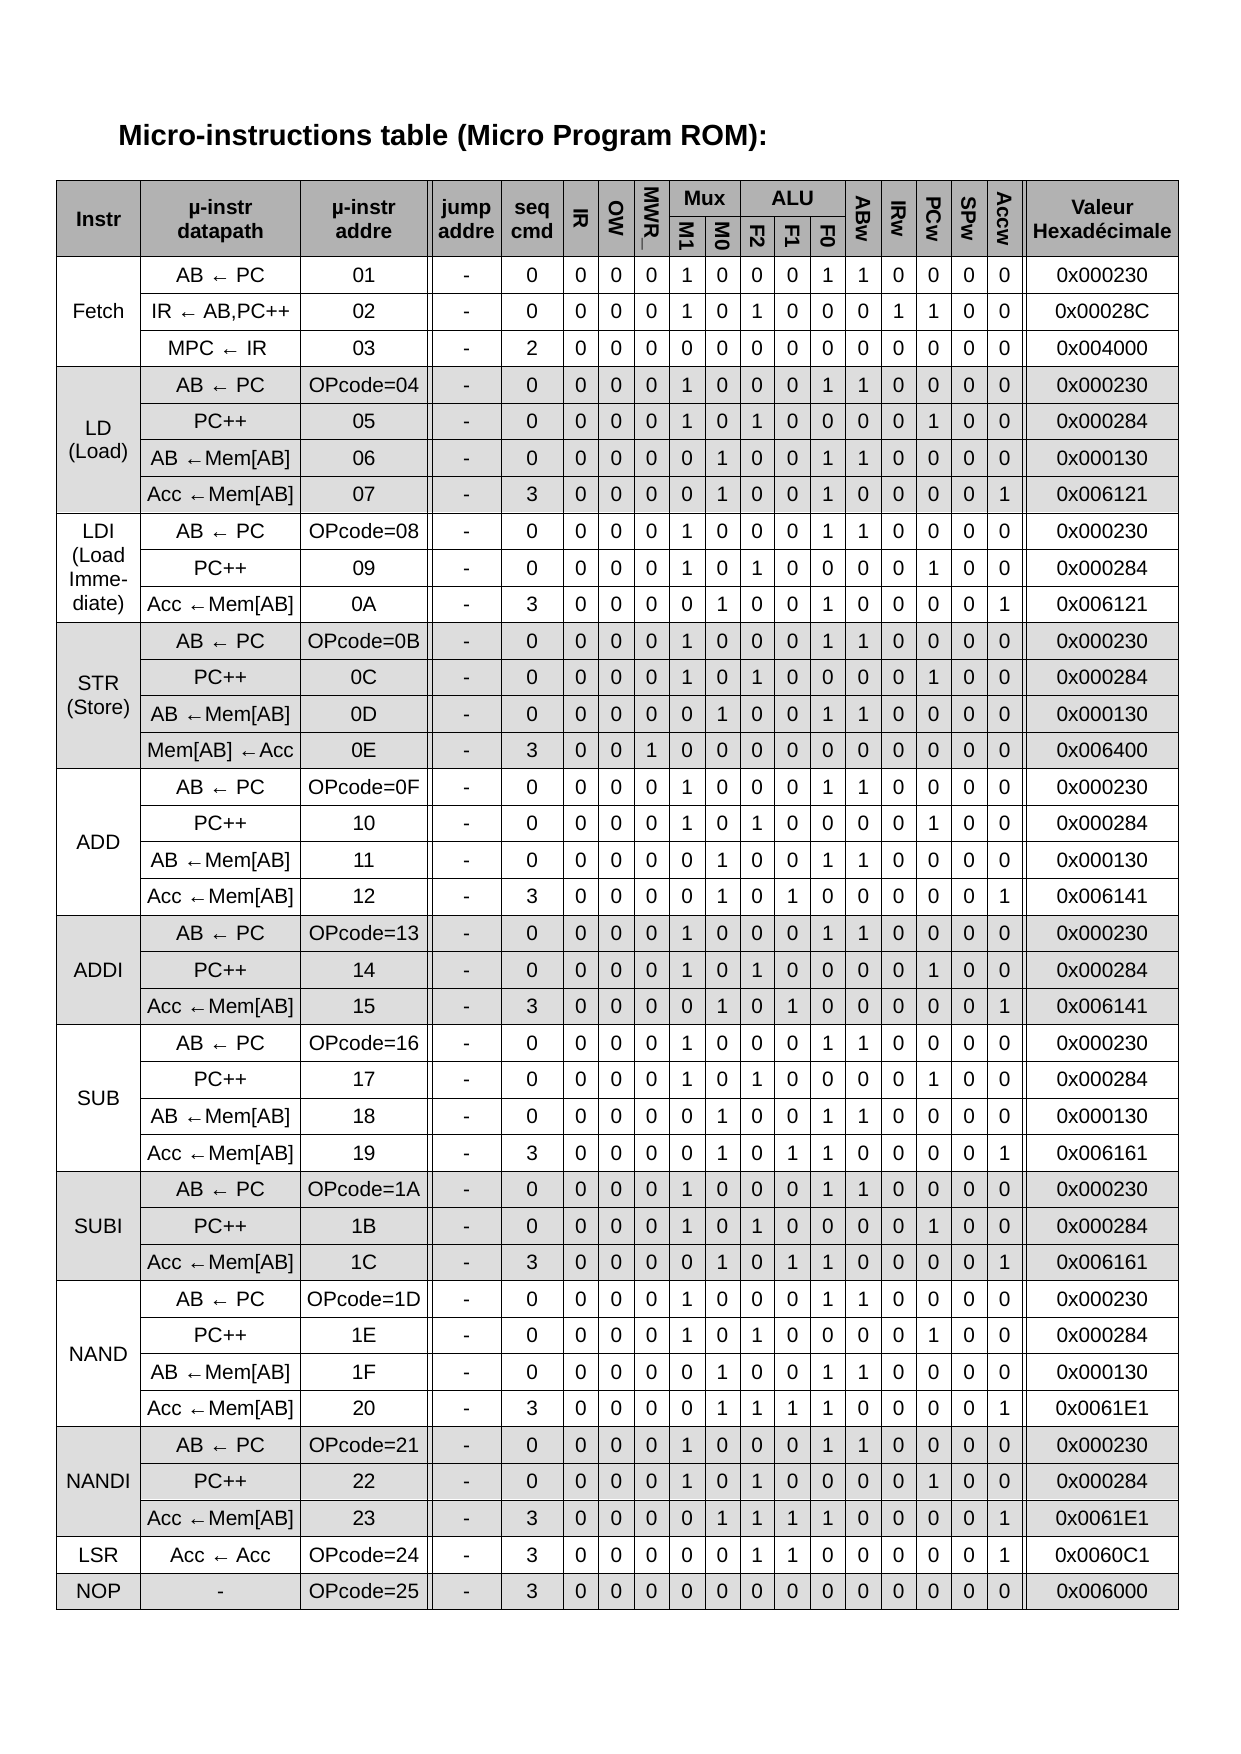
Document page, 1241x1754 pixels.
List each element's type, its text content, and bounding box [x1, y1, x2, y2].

table_cell 0 [502, 404, 563, 439]
table_cell 0 [988, 1099, 1022, 1134]
table_cell 0 [952, 1427, 987, 1463]
table_cell 0 [706, 1464, 740, 1499]
table_cell 0 [917, 696, 951, 732]
table_cell 0 [917, 842, 951, 878]
table_cell 0x000230 [1027, 623, 1178, 659]
table_cell 0 [952, 404, 987, 439]
table_cell 0 [564, 1135, 598, 1171]
table_cell 1 [988, 1501, 1022, 1536]
table_cell 0 [564, 1099, 598, 1134]
table_cell ADDI [57, 916, 140, 1024]
table_cell 0 [635, 1354, 669, 1390]
table_cell 0 [952, 257, 987, 293]
table_cell 3 [502, 1245, 563, 1280]
table_cell 0 [917, 1099, 951, 1134]
table_cell 1 [846, 1172, 881, 1207]
table_cell 0 [917, 1537, 951, 1573]
table_cell 0 [564, 1245, 598, 1280]
table_cell 0 [599, 1318, 634, 1353]
table_cell Acc ←Mem[AB] [141, 879, 300, 914]
table_cell 1 [670, 294, 705, 329]
table_cell 0 [988, 331, 1022, 366]
table_cell 1F [301, 1354, 427, 1390]
table_cell 0 [502, 1281, 563, 1317]
table_cell 0 [988, 514, 1022, 549]
table_cell OPcode=04 [301, 367, 427, 403]
table_cell 0x006161 [1027, 1135, 1178, 1171]
table_cell 1 [706, 989, 740, 1024]
table_cell 0 [775, 477, 810, 512]
table_cell 0 [775, 1464, 810, 1499]
table_cell 1 [846, 696, 881, 732]
table_cell [428, 1427, 432, 1463]
table_cell AB ←Mem[AB] [141, 1354, 300, 1390]
table_cell F1 [775, 217, 810, 256]
table_cell 0 [917, 331, 951, 366]
table_cell 0 [775, 1318, 810, 1353]
table_cell 0 [917, 623, 951, 659]
table_cell 0 [846, 1208, 881, 1244]
table_cell 0x000284 [1027, 660, 1178, 695]
table_cell [428, 1099, 432, 1134]
table_cell - [433, 477, 501, 512]
table_cell NANDI [57, 1427, 140, 1536]
table_cell 0x006141 [1027, 879, 1178, 914]
table_cell - [433, 1062, 501, 1097]
table_cell 0 [635, 1208, 669, 1244]
table_cell 0 [706, 1025, 740, 1061]
table_cell 1 [811, 1172, 845, 1207]
table_cell 0 [564, 842, 598, 878]
table_cell - [433, 1501, 501, 1536]
table_cell 1 [635, 733, 669, 768]
table_cell 0 [917, 257, 951, 293]
table_cell 1 [706, 1354, 740, 1390]
table_cell 0 [917, 1025, 951, 1061]
table_cell 1 [846, 257, 881, 293]
table_cell 3 [502, 733, 563, 768]
table_cell 0 [564, 879, 598, 914]
table_cell 1 [846, 1281, 881, 1317]
table_cell 0x006000 [1027, 1574, 1178, 1609]
table_cell PC++ [141, 660, 300, 695]
table_cell 1 [988, 989, 1022, 1024]
table_cell 0 [564, 1172, 598, 1207]
table_cell 0 [952, 550, 987, 586]
table_cell 0 [988, 806, 1022, 841]
table_cell 1 [706, 587, 740, 622]
table_cell [428, 1574, 432, 1609]
table_cell 0x000284 [1027, 550, 1178, 586]
table_cell 0 [599, 1245, 634, 1280]
table_cell 0x000284 [1027, 1062, 1178, 1097]
table_cell 0 [952, 1245, 987, 1280]
table_cell 0 [599, 294, 634, 329]
table_cell 0 [502, 550, 563, 586]
table_cell 0 [564, 550, 598, 586]
table_cell 0 [599, 1135, 634, 1171]
table_cell 1 [811, 1135, 845, 1171]
table_cell 3 [502, 1135, 563, 1171]
table_cell [428, 623, 432, 659]
table_cell 0 [635, 1391, 669, 1426]
table_cell 0 [635, 1281, 669, 1317]
table_cell 0 [952, 733, 987, 768]
table_cell [428, 477, 432, 512]
table_cell 0 [502, 1318, 563, 1353]
table_cell Fetch [57, 257, 140, 366]
table_cell 0 [846, 1391, 881, 1426]
table_cell Mem[AB] ←Acc [141, 733, 300, 768]
table_cell 0 [952, 806, 987, 841]
table_cell 0x006161 [1027, 1245, 1178, 1280]
table_cell 0 [917, 1135, 951, 1171]
table_cell 0 [564, 733, 598, 768]
table_cell 0E [301, 733, 427, 768]
table_cell 0 [741, 1281, 774, 1317]
table_cell AB ← PC [141, 1427, 300, 1463]
table_cell 1 [988, 1537, 1022, 1573]
table_cell 0 [917, 916, 951, 951]
table_cell [428, 367, 432, 403]
table_cell 1 [670, 1281, 705, 1317]
table_cell 0 [564, 587, 598, 622]
table_cell 3 [502, 477, 563, 512]
table_cell 0 [741, 696, 774, 732]
table_header ALU [741, 181, 845, 216]
table_cell 0 [635, 1245, 669, 1280]
table_cell - [433, 1135, 501, 1171]
table_cell 0 [564, 952, 598, 988]
table_cell 0 [599, 1391, 634, 1426]
table_cell 0 [635, 1025, 669, 1061]
table_cell 0 [635, 1099, 669, 1134]
table_cell 0 [952, 1208, 987, 1244]
table_cell 0 [635, 1427, 669, 1463]
table_cell - [433, 1464, 501, 1499]
table_cell 0 [811, 733, 845, 768]
table_cell 0 [670, 477, 705, 512]
table_cell 0 [706, 550, 740, 586]
table_cell 0 [502, 367, 563, 403]
table_cell 0 [988, 1208, 1022, 1244]
table_cell 0 [670, 1501, 705, 1536]
table_cell 0 [882, 916, 916, 951]
table_cell 0 [599, 1537, 634, 1573]
table_cell 0 [988, 733, 1022, 768]
table_cell SUB [57, 1025, 140, 1171]
table_cell 0 [775, 331, 810, 366]
table_cell 0 [917, 587, 951, 622]
table_cell 0 [917, 1281, 951, 1317]
table_cell AB ← PC [141, 769, 300, 805]
table_cell 0 [706, 1208, 740, 1244]
table_cell 1 [811, 1025, 845, 1061]
table_cell 0 [988, 916, 1022, 951]
table_cell 0 [917, 514, 951, 549]
table_cell OPcode=25 [301, 1574, 427, 1609]
table_cell 0 [706, 294, 740, 329]
table_cell 0 [775, 1427, 810, 1463]
table_cell 0 [952, 1062, 987, 1097]
table_cell 0 [882, 1318, 916, 1353]
table_cell 0 [952, 1354, 987, 1390]
table_cell 20 [301, 1391, 427, 1426]
table_cell - [433, 1245, 501, 1280]
table_cell 0 [775, 404, 810, 439]
table_cell 0 [917, 733, 951, 768]
table_cell 1 [917, 660, 951, 695]
table_cell 0 [882, 367, 916, 403]
table_cell 0 [882, 1574, 916, 1609]
table_cell [428, 257, 432, 293]
table_cell 0x006121 [1027, 477, 1178, 512]
table_cell 1 [811, 367, 845, 403]
table_cell 0 [952, 367, 987, 403]
table_cell 0 [811, 331, 845, 366]
table_cell NOP [57, 1574, 140, 1609]
table_cell 1 [846, 623, 881, 659]
table_cell 0 [635, 952, 669, 988]
table_cell MPC ← IR [141, 331, 300, 366]
table_cell Acc ←Mem[AB] [141, 1245, 300, 1280]
table_cell 1 [741, 1318, 774, 1353]
table_cell 0 [775, 733, 810, 768]
table_cell AB ← PC [141, 623, 300, 659]
table_cell 2 [502, 331, 563, 366]
table_cell 0 [952, 989, 987, 1024]
table_cell 3 [502, 1391, 563, 1426]
table_cell 0 [988, 1318, 1022, 1353]
table_cell 0 [502, 952, 563, 988]
table_cell 3 [502, 1574, 563, 1609]
table_cell 0 [882, 1135, 916, 1171]
table_cell 1 [706, 1135, 740, 1171]
table_cell 0 [564, 916, 598, 951]
table_cell - [433, 257, 501, 293]
table_cell 0 [502, 294, 563, 329]
table_cell 0 [917, 477, 951, 512]
table_cell 0 [599, 623, 634, 659]
table_cell F0 [811, 217, 845, 256]
table_cell 0 [564, 1501, 598, 1536]
table_cell 0x000230 [1027, 1427, 1178, 1463]
table_cell 0 [635, 989, 669, 1024]
table_cell 0 [952, 440, 987, 476]
table_cell 0 [917, 1427, 951, 1463]
table_cell 19 [301, 1135, 427, 1171]
table_cell [428, 1464, 432, 1499]
table_cell 0 [670, 733, 705, 768]
table_cell 0 [988, 367, 1022, 403]
table_cell 1 [741, 952, 774, 988]
table_cell 0 [599, 1354, 634, 1390]
table_cell 0 [988, 1427, 1022, 1463]
table_cell 1 [811, 769, 845, 805]
table_cell 0 [599, 1281, 634, 1317]
table_cell PC++ [141, 1062, 300, 1097]
table_cell [428, 1135, 432, 1171]
table_cell 0 [564, 514, 598, 549]
table_cell AB ← PC [141, 1281, 300, 1317]
table_cell 0x000230 [1027, 367, 1178, 403]
table_cell 02 [301, 294, 427, 329]
table_cell [428, 1391, 432, 1426]
table_cell 0 [917, 989, 951, 1024]
table_cell 0 [988, 1025, 1022, 1061]
table_cell 0 [741, 514, 774, 549]
table_cell 0 [846, 1135, 881, 1171]
table_cell [428, 806, 432, 841]
table_cell 0 [846, 1464, 881, 1499]
table_cell 0 [706, 1062, 740, 1097]
table_cell 1 [706, 842, 740, 878]
table_cell 0 [988, 257, 1022, 293]
table_cell 0 [670, 440, 705, 476]
table_cell 1 [741, 1464, 774, 1499]
table_cell - [433, 769, 501, 805]
table_cell 1 [811, 623, 845, 659]
table_cell 0 [599, 769, 634, 805]
table_cell 0 [706, 806, 740, 841]
table_cell 1 [846, 1099, 881, 1134]
table_cell 0 [988, 550, 1022, 586]
table_cell 0x000230 [1027, 1281, 1178, 1317]
table_cell 0 [846, 806, 881, 841]
table_cell LSR [57, 1537, 140, 1573]
table_cell - [433, 952, 501, 988]
table_cell 0 [706, 331, 740, 366]
table_header PCw [917, 181, 951, 256]
table_cell 1 [775, 989, 810, 1024]
table_cell 01 [301, 257, 427, 293]
table_cell PC++ [141, 952, 300, 988]
table_cell 1 [846, 916, 881, 951]
table_cell [428, 952, 432, 988]
table_cell 0 [988, 1464, 1022, 1499]
table_cell 0 [635, 514, 669, 549]
table_cell 1 [706, 696, 740, 732]
table_cell 0 [599, 952, 634, 988]
table_cell 0 [882, 1354, 916, 1390]
table_cell 0 [952, 1391, 987, 1426]
table_cell 0 [635, 879, 669, 914]
table_cell 1 [670, 660, 705, 695]
table_cell 0 [706, 733, 740, 768]
table_cell OPcode=0F [301, 769, 427, 805]
table_cell 1 [706, 477, 740, 512]
table_cell M1 [670, 217, 705, 256]
table_cell 0 [741, 1427, 774, 1463]
table_header MWR_ [635, 181, 669, 256]
table_cell 0 [670, 842, 705, 878]
table_cell [428, 1281, 432, 1317]
table_cell 1 [917, 806, 951, 841]
table_cell 0 [917, 1245, 951, 1280]
table_cell 0 [775, 623, 810, 659]
table_cell 0x000284 [1027, 1318, 1178, 1353]
table_cell 0x0061E1 [1027, 1391, 1178, 1426]
table_cell PC++ [141, 550, 300, 586]
table_cell 0 [882, 1427, 916, 1463]
table_cell 1 [706, 1099, 740, 1134]
table_cell 12 [301, 879, 427, 914]
table_cell 0 [952, 916, 987, 951]
table_cell 0 [635, 1574, 669, 1609]
table_cell 0 [952, 1574, 987, 1609]
table_cell - [433, 1318, 501, 1353]
table_cell 0 [599, 696, 634, 732]
table_cell 0 [706, 1537, 740, 1573]
table_cell 0 [917, 1172, 951, 1207]
table_cell 1 [741, 1391, 774, 1426]
table_cell SUBI [57, 1172, 140, 1280]
table_cell 0 [952, 1318, 987, 1353]
table_cell 0 [502, 842, 563, 878]
table_cell 0 [952, 842, 987, 878]
table_cell 03 [301, 331, 427, 366]
table_cell 0 [952, 769, 987, 805]
table_cell 0 [599, 404, 634, 439]
table_cell 0 [741, 769, 774, 805]
table_cell 0 [882, 733, 916, 768]
table_cell 1 [775, 1391, 810, 1426]
table_cell OPcode=1D [301, 1281, 427, 1317]
table_cell Acc ←Mem[AB] [141, 989, 300, 1024]
table_cell [428, 1208, 432, 1244]
table_cell 0 [564, 623, 598, 659]
table_cell [428, 1172, 432, 1207]
table_cell 0 [846, 1245, 881, 1280]
table_cell 1 [882, 294, 916, 329]
table_cell 0 [670, 1099, 705, 1134]
table_cell 1 [741, 660, 774, 695]
table_cell 0 [670, 1391, 705, 1426]
table_cell 1 [811, 514, 845, 549]
table_cell 0A [301, 587, 427, 622]
table_cell 0 [988, 1172, 1022, 1207]
table_cell M0 [706, 217, 740, 256]
table_cell 0 [952, 477, 987, 512]
table_header Accw [988, 181, 1022, 256]
table_cell 0 [846, 1537, 881, 1573]
table_cell 1 [741, 1501, 774, 1536]
table_cell 0x000284 [1027, 952, 1178, 988]
table_header jump addre [433, 181, 501, 256]
table_cell 0 [775, 769, 810, 805]
table_cell 1 [670, 550, 705, 586]
table_cell 1 [670, 1025, 705, 1061]
table_cell AB ← PC [141, 257, 300, 293]
table_cell 0 [811, 1537, 845, 1573]
table_cell 0 [846, 733, 881, 768]
table_cell 0 [706, 660, 740, 695]
table_cell 0x000284 [1027, 404, 1178, 439]
table_cell 0 [741, 367, 774, 403]
table_cell 0 [882, 257, 916, 293]
table_cell 0 [635, 257, 669, 293]
table_cell 0 [706, 769, 740, 805]
table_cell - [433, 550, 501, 586]
table_cell 0 [706, 1318, 740, 1353]
table_cell 1 [670, 514, 705, 549]
table_cell [428, 331, 432, 366]
table_cell [428, 404, 432, 439]
table_cell 1 [670, 257, 705, 293]
table_cell 0 [775, 952, 810, 988]
table_cell STR (Store) [57, 623, 140, 768]
table_cell 1 [670, 1208, 705, 1244]
table_cell 3 [502, 1537, 563, 1573]
table_cell 0 [811, 1318, 845, 1353]
table_cell Acc ← Acc [141, 1537, 300, 1573]
table_cell 0 [564, 1537, 598, 1573]
table_cell 0 [952, 1172, 987, 1207]
table_cell 1 [670, 769, 705, 805]
table_cell 0 [917, 1574, 951, 1609]
table_cell 0 [564, 769, 598, 805]
table_header Instr [57, 181, 140, 256]
table_cell 0 [988, 1354, 1022, 1390]
table_cell 15 [301, 989, 427, 1024]
table_cell 1 [706, 1245, 740, 1280]
table_cell 0 [635, 806, 669, 841]
table_cell 0 [635, 404, 669, 439]
table_cell 1 [670, 1062, 705, 1097]
table_cell 0 [502, 769, 563, 805]
table_cell 1 [811, 1354, 845, 1390]
table_cell 0 [846, 1501, 881, 1536]
table_cell 0 [846, 952, 881, 988]
table_cell 0 [811, 952, 845, 988]
table_cell AB ←Mem[AB] [141, 440, 300, 476]
table_cell 0 [564, 367, 598, 403]
table_cell 1 [741, 1208, 774, 1244]
table_cell LD (Load) [57, 367, 140, 512]
table_cell [428, 733, 432, 768]
table_cell [428, 879, 432, 914]
table_cell 0 [882, 696, 916, 732]
table_cell 1 [811, 1245, 845, 1280]
table_cell 0 [502, 1464, 563, 1499]
table_cell Acc ←Mem[AB] [141, 1135, 300, 1171]
table_cell 1 [670, 1172, 705, 1207]
table_cell 1 [917, 404, 951, 439]
table_cell 0 [502, 916, 563, 951]
table_cell 0 [564, 1318, 598, 1353]
table_cell 1 [775, 1245, 810, 1280]
table_cell OPcode=08 [301, 514, 427, 549]
table_cell - [433, 294, 501, 329]
table_cell 0 [775, 1099, 810, 1134]
table_cell - [433, 916, 501, 951]
table_cell 0 [988, 294, 1022, 329]
table_cell Acc ←Mem[AB] [141, 477, 300, 512]
table_cell 1 [988, 1135, 1022, 1171]
table_cell 0 [952, 1464, 987, 1499]
table_cell PC++ [141, 1208, 300, 1244]
table_cell - [433, 733, 501, 768]
table_cell 0 [502, 696, 563, 732]
table_cell 0 [741, 257, 774, 293]
table_cell 1 [811, 842, 845, 878]
table_cell 0 [635, 623, 669, 659]
table_cell 1 [846, 514, 881, 549]
table_cell 0x004000 [1027, 331, 1178, 366]
table_cell 1 [775, 879, 810, 914]
table_cell 0x000284 [1027, 1208, 1178, 1244]
table_cell 0 [564, 257, 598, 293]
table_cell 0 [635, 1062, 669, 1097]
table_cell 22 [301, 1464, 427, 1499]
table_cell 18 [301, 1099, 427, 1134]
table_cell 0 [846, 404, 881, 439]
table_cell [428, 1062, 432, 1097]
table_cell - [433, 660, 501, 695]
table_cell - [433, 623, 501, 659]
table_cell [428, 1245, 432, 1280]
table_cell 0 [882, 1245, 916, 1280]
table_cell 0x000230 [1027, 514, 1178, 549]
table_cell 0 [952, 660, 987, 695]
table_cell 0 [882, 806, 916, 841]
table_cell 0 [882, 1537, 916, 1573]
table_cell 0 [741, 1135, 774, 1171]
table_cell [428, 294, 432, 329]
table_cell 1 [741, 294, 774, 329]
table_cell 0 [706, 916, 740, 951]
table_cell 0 [599, 1025, 634, 1061]
table_cell OPcode=13 [301, 916, 427, 951]
table_cell - [433, 1099, 501, 1134]
table_cell 0 [846, 879, 881, 914]
table_cell 0 [775, 1574, 810, 1609]
table_cell Acc ←Mem[AB] [141, 1391, 300, 1426]
table_cell - [433, 1208, 501, 1244]
table_cell 0 [917, 440, 951, 476]
table_cell 0x0061E1 [1027, 1501, 1178, 1536]
table_cell IR ← AB,PC++ [141, 294, 300, 329]
table_cell 1 [846, 1354, 881, 1390]
table_cell 1 [846, 769, 881, 805]
table_cell 0 [988, 1574, 1022, 1609]
table_cell F2 [741, 217, 774, 256]
table_cell 10 [301, 806, 427, 841]
table_cell - [433, 1537, 501, 1573]
table_cell 0 [775, 367, 810, 403]
table_cell 0 [706, 367, 740, 403]
table_cell 0 [564, 660, 598, 695]
table_cell 0x006400 [1027, 733, 1178, 768]
table_cell 0 [952, 1501, 987, 1536]
table_cell [428, 696, 432, 732]
table_cell 0x000130 [1027, 440, 1178, 476]
table_cell 0x00028C [1027, 294, 1178, 329]
table_cell 0 [564, 1574, 598, 1609]
table_cell 0 [502, 1354, 563, 1390]
table_cell - [433, 1354, 501, 1390]
table_cell AB ← PC [141, 916, 300, 951]
table_cell 0 [635, 769, 669, 805]
table_cell 1 [988, 1391, 1022, 1426]
table_cell 0 [741, 842, 774, 878]
table_cell 23 [301, 1501, 427, 1536]
table_cell 0 [952, 514, 987, 549]
table_cell 0 [741, 623, 774, 659]
table_cell 0 [882, 769, 916, 805]
table_cell 1 [775, 1537, 810, 1573]
table_cell 0 [811, 1464, 845, 1499]
table_cell - [433, 587, 501, 622]
table_cell 0 [952, 1099, 987, 1134]
table_cell 0 [917, 769, 951, 805]
table_cell 0 [599, 367, 634, 403]
table_cell 0 [988, 440, 1022, 476]
table_cell [428, 1354, 432, 1390]
table_cell 0 [741, 879, 774, 914]
table_cell AB ← PC [141, 514, 300, 549]
table_cell 0 [706, 1574, 740, 1609]
table_cell [428, 660, 432, 695]
table_cell 06 [301, 440, 427, 476]
table_cell 0x006121 [1027, 587, 1178, 622]
table_cell 1 [988, 879, 1022, 914]
table_cell 1 [988, 587, 1022, 622]
table_cell 0 [502, 1172, 563, 1207]
table_cell 0 [741, 587, 774, 622]
table_cell 0 [599, 916, 634, 951]
table_cell 0 [775, 1281, 810, 1317]
table_cell 0 [741, 1025, 774, 1061]
table_cell 0 [706, 514, 740, 549]
table_cell 0 [988, 660, 1022, 695]
table_cell 0 [882, 1208, 916, 1244]
table_cell 0 [635, 842, 669, 878]
table_cell ADD [57, 769, 140, 914]
table_cell 0 [564, 331, 598, 366]
table_cell 0 [882, 1501, 916, 1536]
table_cell 0 [988, 842, 1022, 878]
table_cell 0 [811, 879, 845, 914]
table_cell [428, 769, 432, 805]
table_cell 0 [502, 660, 563, 695]
table_cell 0 [670, 1354, 705, 1390]
table_cell 1 [775, 1501, 810, 1536]
table_cell 17 [301, 1062, 427, 1097]
table_header µ-instr addre [301, 181, 427, 256]
table_cell 1B [301, 1208, 427, 1244]
table_cell 1E [301, 1318, 427, 1353]
table_cell 0 [599, 1464, 634, 1499]
table_cell Acc ←Mem[AB] [141, 1501, 300, 1536]
table_cell 0 [952, 1025, 987, 1061]
table_cell 0 [882, 550, 916, 586]
table_cell 0x000130 [1027, 1354, 1178, 1390]
table_cell 0 [635, 696, 669, 732]
table_cell 0 [599, 1574, 634, 1609]
table_cell - [433, 696, 501, 732]
table_cell 0 [599, 477, 634, 512]
table_header SPw [952, 181, 987, 256]
table_cell 0 [988, 1281, 1022, 1317]
table_cell 0 [502, 514, 563, 549]
table_cell 0 [599, 257, 634, 293]
table_cell 0 [635, 1172, 669, 1207]
table_cell 0 [502, 1208, 563, 1244]
table_cell 09 [301, 550, 427, 586]
table_cell OPcode=0B [301, 623, 427, 659]
table_cell 0 [635, 1135, 669, 1171]
table_cell 1 [670, 916, 705, 951]
table_cell 0 [846, 550, 881, 586]
table_cell 0 [670, 587, 705, 622]
table_cell 0x000230 [1027, 1025, 1178, 1061]
table_cell 0 [706, 1427, 740, 1463]
table_cell 0 [564, 1464, 598, 1499]
table_cell 0 [917, 879, 951, 914]
table_cell 0 [952, 1135, 987, 1171]
table_cell 11 [301, 842, 427, 878]
table_cell 0 [952, 294, 987, 329]
table_cell 1 [811, 1281, 845, 1317]
table_header IR [564, 181, 598, 256]
table_cell 1 [741, 806, 774, 841]
table_cell 0 [670, 989, 705, 1024]
table_cell 0x000284 [1027, 806, 1178, 841]
table_cell 0 [846, 1062, 881, 1097]
table_cell 1 [988, 1245, 1022, 1280]
table_cell 1 [706, 879, 740, 914]
table_cell 0 [599, 660, 634, 695]
table_cell 0 [811, 550, 845, 586]
table_cell 1C [301, 1245, 427, 1280]
table_cell 0 [706, 257, 740, 293]
table_cell 1 [846, 1025, 881, 1061]
table_cell [428, 440, 432, 476]
table_cell 0 [775, 1208, 810, 1244]
table_cell 0 [741, 733, 774, 768]
table_cell 0 [635, 916, 669, 951]
table_cell 0 [846, 477, 881, 512]
table_cell 0 [502, 257, 563, 293]
table_cell 1 [741, 1537, 774, 1573]
table_header IRw [882, 181, 916, 256]
table_cell 0 [811, 294, 845, 329]
table_cell - [433, 806, 501, 841]
table_cell 0 [811, 1208, 845, 1244]
table_cell 0 [502, 1099, 563, 1134]
table_cell 0 [775, 1354, 810, 1390]
table_cell 0 [599, 989, 634, 1024]
table_cell 0 [917, 367, 951, 403]
table_cell 0 [846, 989, 881, 1024]
table_cell 0 [670, 879, 705, 914]
table_cell 0 [775, 806, 810, 841]
table_cell AB ← PC [141, 1172, 300, 1207]
table_cell 0 [846, 1574, 881, 1609]
table_cell 1 [917, 1318, 951, 1353]
table_header Valeur Hexadécimale [1027, 181, 1178, 256]
table_cell 0 [706, 404, 740, 439]
table_cell 0 [882, 1099, 916, 1134]
table_cell 0 [775, 1062, 810, 1097]
table_cell AB ←Mem[AB] [141, 1099, 300, 1134]
table_cell 0 [564, 1281, 598, 1317]
table_cell 0 [599, 514, 634, 549]
table_cell 0 [599, 1099, 634, 1134]
table_cell 0 [670, 1537, 705, 1573]
table_cell 0 [882, 587, 916, 622]
table_cell 1 [741, 404, 774, 439]
table_cell 0x000230 [1027, 257, 1178, 293]
table_cell - [433, 1281, 501, 1317]
table_cell 0 [952, 696, 987, 732]
table_cell 0 [952, 331, 987, 366]
table_cell NAND [57, 1281, 140, 1426]
table_cell 0 [599, 733, 634, 768]
table_cell 0 [775, 660, 810, 695]
table_cell 0 [952, 1537, 987, 1573]
table_cell 1 [917, 1208, 951, 1244]
table_cell 3 [502, 1501, 563, 1536]
table_cell 0 [564, 294, 598, 329]
table_cell 0 [846, 660, 881, 695]
table_cell 0x000230 [1027, 916, 1178, 951]
table_cell 0 [846, 331, 881, 366]
table_cell - [433, 404, 501, 439]
table_cell 0 [882, 660, 916, 695]
table_cell 0 [502, 440, 563, 476]
table_cell - [433, 1427, 501, 1463]
table_cell 0 [775, 1025, 810, 1061]
table_cell 0x0060C1 [1027, 1537, 1178, 1573]
table_cell 1 [775, 1135, 810, 1171]
table_cell 0 [635, 477, 669, 512]
table_cell 0 [635, 1318, 669, 1353]
table_cell 0 [635, 1501, 669, 1536]
table_cell 0 [564, 1391, 598, 1426]
table_cell 0 [882, 440, 916, 476]
table_cell 0 [502, 806, 563, 841]
table_cell 0 [988, 404, 1022, 439]
table_cell 0 [706, 1281, 740, 1317]
table_cell 0 [775, 514, 810, 549]
table_cell - [433, 440, 501, 476]
table_header µ-instr datapath [141, 181, 300, 256]
table_cell 0 [882, 514, 916, 549]
table_cell 0x000130 [1027, 842, 1178, 878]
table_cell 0 [775, 587, 810, 622]
table_cell 0 [635, 660, 669, 695]
table_cell 1 [706, 1501, 740, 1536]
table_cell 0 [599, 1172, 634, 1207]
table_cell 0 [599, 1427, 634, 1463]
table_cell AB ←Mem[AB] [141, 696, 300, 732]
table_cell 0 [741, 1172, 774, 1207]
table_cell 0 [882, 1172, 916, 1207]
table_cell 0 [846, 1318, 881, 1353]
table_cell 0 [670, 1135, 705, 1171]
table_cell 0 [988, 623, 1022, 659]
table_cell 0 [811, 660, 845, 695]
table_cell AB ← PC [141, 1025, 300, 1061]
table_cell 1 [811, 1099, 845, 1134]
table_cell 0 [775, 1172, 810, 1207]
table_cell 0 [917, 1391, 951, 1426]
table_cell 0 [599, 1501, 634, 1536]
table_header [428, 181, 432, 256]
table_cell 3 [502, 587, 563, 622]
table_cell 1 [670, 623, 705, 659]
table_cell 1 [917, 1464, 951, 1499]
table_cell 0 [775, 440, 810, 476]
table_cell 3 [502, 879, 563, 914]
table_cell 0x006141 [1027, 989, 1178, 1024]
table_cell 1 [811, 1391, 845, 1426]
table_cell 14 [301, 952, 427, 988]
table_cell 1 [811, 916, 845, 951]
table_cell 1 [741, 1062, 774, 1097]
table_cell 0 [564, 1354, 598, 1390]
table_cell 0 [741, 1245, 774, 1280]
table_cell 0 [706, 623, 740, 659]
table_cell 0x000130 [1027, 696, 1178, 732]
table_cell 0 [635, 294, 669, 329]
table_cell 0 [952, 879, 987, 914]
table_cell 0 [882, 1062, 916, 1097]
table_cell 0 [599, 331, 634, 366]
table_cell 0 [952, 952, 987, 988]
table_cell 0x000230 [1027, 1172, 1178, 1207]
table_cell 0 [564, 806, 598, 841]
table_cell 0 [882, 1391, 916, 1426]
table_cell AB ← PC [141, 367, 300, 403]
table_cell 0 [564, 696, 598, 732]
table_cell 1 [670, 1427, 705, 1463]
table_cell 1 [917, 952, 951, 988]
table_cell 1 [988, 477, 1022, 512]
table_cell 0 [775, 916, 810, 951]
table_cell 0 [882, 1025, 916, 1061]
table_cell 0 [564, 989, 598, 1024]
table_cell 0 [741, 440, 774, 476]
table_cell - [433, 1391, 501, 1426]
table_cell [428, 587, 432, 622]
table_cell 0 [811, 1062, 845, 1097]
table_cell 0 [882, 1281, 916, 1317]
table_cell - [433, 1172, 501, 1207]
table_cell 0 [741, 916, 774, 951]
table_cell 0 [775, 550, 810, 586]
table_cell 05 [301, 404, 427, 439]
table_cell 0 [599, 1062, 634, 1097]
table_cell 1 [670, 367, 705, 403]
table_cell 0 [670, 331, 705, 366]
table_cell 07 [301, 477, 427, 512]
table_cell 0 [635, 367, 669, 403]
table_cell 0x000130 [1027, 1099, 1178, 1134]
table_cell 0 [502, 1427, 563, 1463]
table_cell 0 [635, 331, 669, 366]
table_cell 1 [811, 440, 845, 476]
table_cell 0 [988, 769, 1022, 805]
table_cell [428, 550, 432, 586]
table_cell 0 [599, 806, 634, 841]
table_cell 0 [846, 294, 881, 329]
table_cell 0 [917, 1501, 951, 1536]
table_cell LDI (Load Imme-diate) [57, 514, 140, 622]
table_cell 0 [564, 1062, 598, 1097]
table_cell 0 [564, 404, 598, 439]
table_cell 0 [564, 1025, 598, 1061]
table_cell 1 [917, 294, 951, 329]
table_cell PC++ [141, 404, 300, 439]
table_cell 1 [811, 477, 845, 512]
table_cell 1 [811, 257, 845, 293]
table_cell 1 [811, 1501, 845, 1536]
table_cell 1 [917, 1062, 951, 1097]
table_cell Acc ←Mem[AB] [141, 587, 300, 622]
table_cell 0 [635, 440, 669, 476]
table_cell 0 [882, 1464, 916, 1499]
table_cell 1 [670, 1464, 705, 1499]
table_cell 0 [564, 440, 598, 476]
table_cell 0 [775, 696, 810, 732]
table_cell 1 [811, 1427, 845, 1463]
table_cell [428, 514, 432, 549]
table_cell 0 [706, 952, 740, 988]
table_cell - [433, 367, 501, 403]
table_cell - [433, 1025, 501, 1061]
table_cell 0 [741, 1354, 774, 1390]
table_cell - [433, 879, 501, 914]
table_cell 0 [564, 1427, 598, 1463]
table_cell OPcode=24 [301, 1537, 427, 1573]
table_cell 0 [882, 477, 916, 512]
table_cell 0 [635, 587, 669, 622]
table_cell 0 [811, 806, 845, 841]
table_cell 0 [846, 587, 881, 622]
table_cell OPcode=16 [301, 1025, 427, 1061]
table_cell 0 [952, 623, 987, 659]
table_cell - [433, 331, 501, 366]
table_cell 0 [670, 1245, 705, 1280]
table_cell 0 [599, 1208, 634, 1244]
table_cell 0 [988, 696, 1022, 732]
table_cell 0x000230 [1027, 769, 1178, 805]
table_cell 0 [599, 550, 634, 586]
table_cell OPcode=21 [301, 1427, 427, 1463]
table_cell 0 [635, 550, 669, 586]
table_cell 0 [599, 842, 634, 878]
table_cell 1 [811, 587, 845, 622]
table_cell 0 [502, 1062, 563, 1097]
table_cell 0 [811, 404, 845, 439]
table_cell 0 [882, 952, 916, 988]
table_cell 0 [882, 989, 916, 1024]
table_cell 0x000284 [1027, 1464, 1178, 1499]
table_cell [428, 916, 432, 951]
table_cell - [433, 1574, 501, 1609]
table_cell 1 [811, 696, 845, 732]
table_cell 0 [811, 1574, 845, 1609]
table_cell PC++ [141, 806, 300, 841]
table_cell 0 [775, 257, 810, 293]
table_cell PC++ [141, 1318, 300, 1353]
table_cell 0 [599, 587, 634, 622]
table_cell 1 [846, 440, 881, 476]
table_header OW [599, 181, 634, 256]
table_cell 1 [741, 550, 774, 586]
table_cell 0 [564, 1208, 598, 1244]
table_cell PC++ [141, 1464, 300, 1499]
text Micro-instructions table (Micro Program ROM): [118, 118, 1122, 152]
table_cell 1 [846, 367, 881, 403]
table_cell [428, 1318, 432, 1353]
table_cell [428, 1025, 432, 1061]
table_cell 1 [706, 440, 740, 476]
table_cell [428, 1537, 432, 1573]
table_cell 0 [741, 331, 774, 366]
table_cell [428, 1501, 432, 1536]
table_cell 0 [952, 1281, 987, 1317]
table_cell - [433, 842, 501, 878]
table_cell 0 [811, 989, 845, 1024]
table_cell 0 [882, 879, 916, 914]
table_cell [428, 989, 432, 1024]
table_cell 1 [670, 404, 705, 439]
table_cell 1 [917, 550, 951, 586]
table_cell 0 [882, 404, 916, 439]
table_cell 1 [670, 952, 705, 988]
table_cell 0 [882, 331, 916, 366]
table_cell OPcode=1A [301, 1172, 427, 1207]
table_cell 0 [988, 1062, 1022, 1097]
table_cell - [433, 989, 501, 1024]
table_cell 0 [670, 696, 705, 732]
table_cell 1 [706, 1391, 740, 1426]
table_cell 1 [670, 1318, 705, 1353]
table_cell 0 [917, 1354, 951, 1390]
table_cell 0 [599, 879, 634, 914]
table_cell 1 [846, 1427, 881, 1463]
table_cell 0 [635, 1537, 669, 1573]
table_cell 0 [775, 294, 810, 329]
table_cell 0 [882, 842, 916, 878]
table_cell 0 [741, 989, 774, 1024]
table_cell [428, 842, 432, 878]
table_header Mux [670, 181, 740, 216]
table_cell 1 [846, 842, 881, 878]
table_cell - [433, 514, 501, 549]
table_cell 0 [882, 623, 916, 659]
table_cell AB ←Mem[AB] [141, 842, 300, 878]
table_cell 0 [741, 1099, 774, 1134]
table_cell 0C [301, 660, 427, 695]
table_cell - [141, 1574, 300, 1609]
table_cell 3 [502, 989, 563, 1024]
table_header seq cmd [502, 181, 563, 256]
table_cell 0 [741, 1574, 774, 1609]
table_cell 0 [502, 1025, 563, 1061]
table_cell 0 [502, 623, 563, 659]
table_header ABw [846, 181, 881, 256]
table_cell 0 [775, 842, 810, 878]
table_cell 0 [564, 477, 598, 512]
table_cell 0 [670, 1574, 705, 1609]
table_cell 0 [706, 1172, 740, 1207]
table_cell 0 [599, 440, 634, 476]
table_cell 1 [670, 806, 705, 841]
table_cell 0 [635, 1464, 669, 1499]
table_cell 0 [988, 952, 1022, 988]
table_cell 0D [301, 696, 427, 732]
table_cell 0 [952, 587, 987, 622]
table_cell 0 [741, 477, 774, 512]
